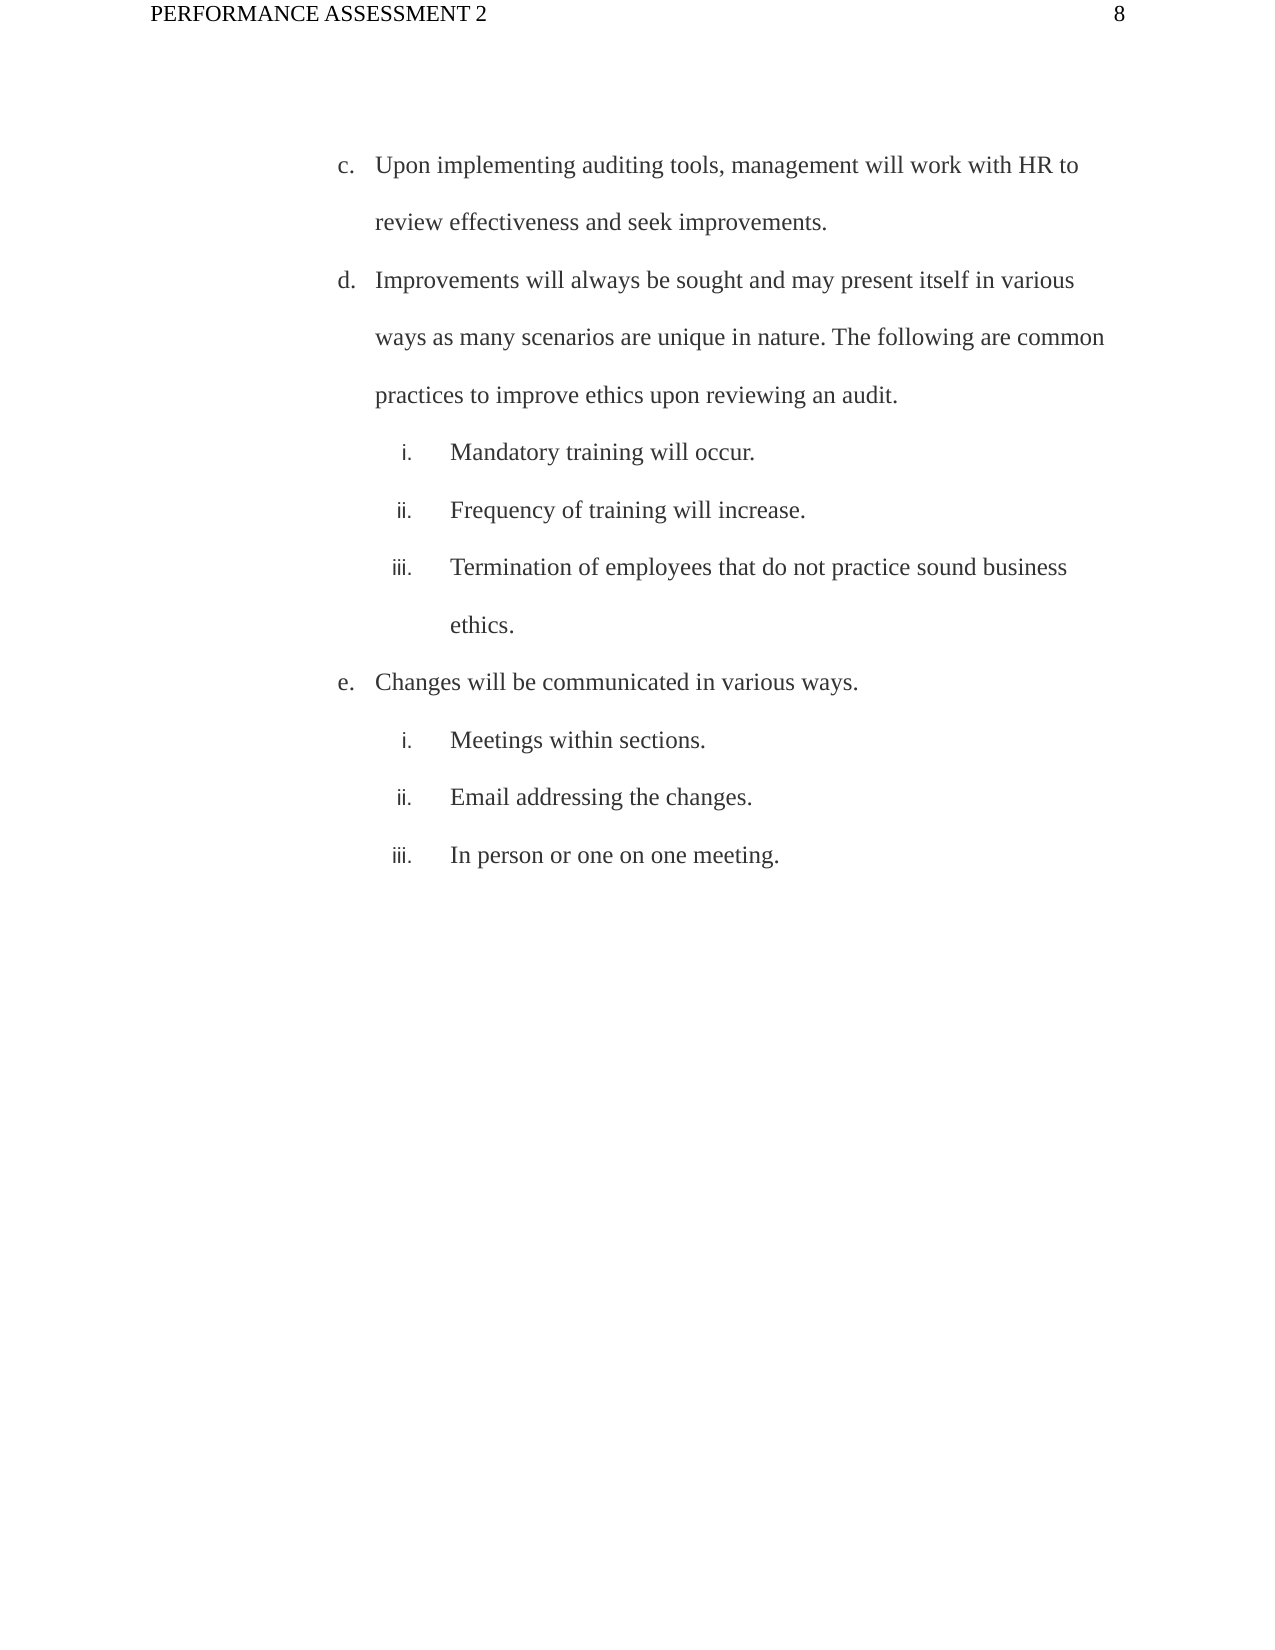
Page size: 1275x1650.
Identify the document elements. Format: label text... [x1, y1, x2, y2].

list Mandatory training will occur. [412, 437, 1125, 466]
list Changes will be communicated in various ways. [337, 667, 1125, 696]
list Frequency of training will increase. [412, 495, 1125, 524]
list In person or one on one meeting. [412, 840, 1125, 869]
list Termination of employees that do not practice sound business ethics. [412, 552, 1125, 639]
list Meetings within sections. [412, 725, 1125, 754]
list Improvements will always be sought and may present itself in various ways as many scenarios are unique in nature. The following are common practices to improve ethics upon reviewing an audit. [337, 265, 1125, 409]
list Email addressing the changes. [412, 782, 1125, 811]
list Upon implementing auditing tools, management will work with HR to review effectiveness and seek improvements. [337, 150, 1125, 236]
